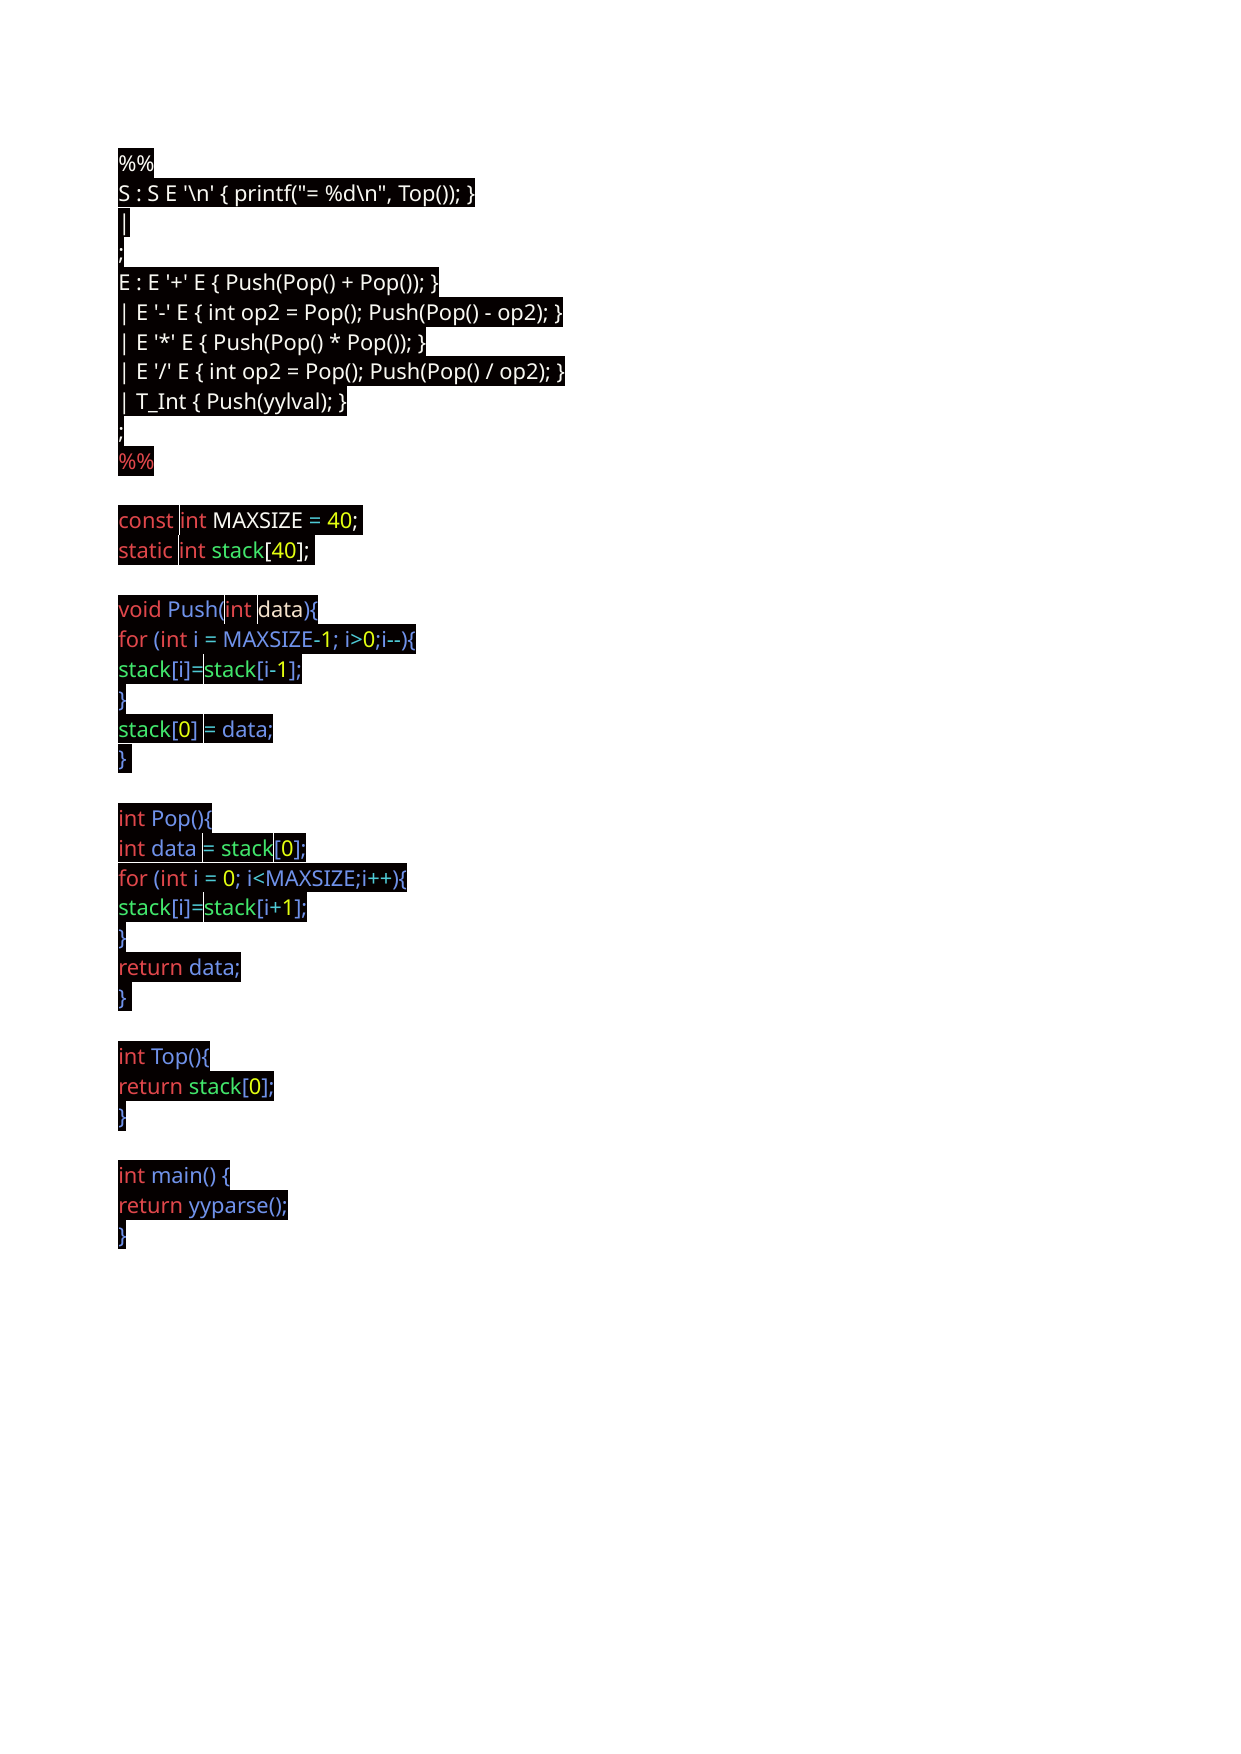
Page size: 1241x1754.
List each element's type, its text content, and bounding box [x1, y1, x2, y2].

text stack[i]=stack[i+1]; [118, 892, 1122, 922]
text return yyparse(); [118, 1190, 1122, 1220]
text S : S E '\n' { printf("= %d\n", Top()); } [118, 178, 1122, 207]
text | T_Int { Push(yylval); } [118, 386, 1122, 416]
text for (int i = 0; i<MAXSIZE;i++){ [118, 862, 1122, 892]
text int Top(){ [118, 1041, 1122, 1071]
text | [118, 207, 1122, 237]
text static int stack[40]; [118, 535, 1122, 565]
text void Push(int data){ [118, 594, 1122, 624]
text const int MAXSIZE = 40; [118, 505, 1122, 535]
text } [118, 684, 1122, 714]
text int main() { [118, 1160, 1122, 1190]
text stack[i]=stack[i-1]; [118, 654, 1122, 684]
text E : E '+' E { Push(Pop() + Pop()); } [118, 267, 1122, 297]
text } [118, 922, 1122, 952]
text int Pop(){ [118, 803, 1122, 833]
text %% [118, 148, 1122, 178]
text for (int i = MAXSIZE-1; i>0;i--){ [118, 624, 1122, 654]
text ; [118, 237, 1122, 267]
text ; [118, 416, 1122, 446]
text } [118, 1101, 1122, 1131]
text return stack[0]; [118, 1071, 1122, 1101]
text return data; [118, 952, 1122, 982]
text | E '-' E { int op2 = Pop(); Push(Pop() - op2); } [118, 297, 1122, 327]
text stack[0] = data; [118, 714, 1122, 743]
text } [118, 982, 1122, 1011]
text | E '*' E { Push(Pop() * Pop()); } [118, 327, 1122, 356]
text } [118, 743, 1122, 773]
text } [118, 1220, 1122, 1249]
text int data = stack[0]; [118, 833, 1122, 862]
text %% [118, 446, 1122, 476]
text | E '/' E { int op2 = Pop(); Push(Pop() / op2); } [118, 356, 1122, 386]
